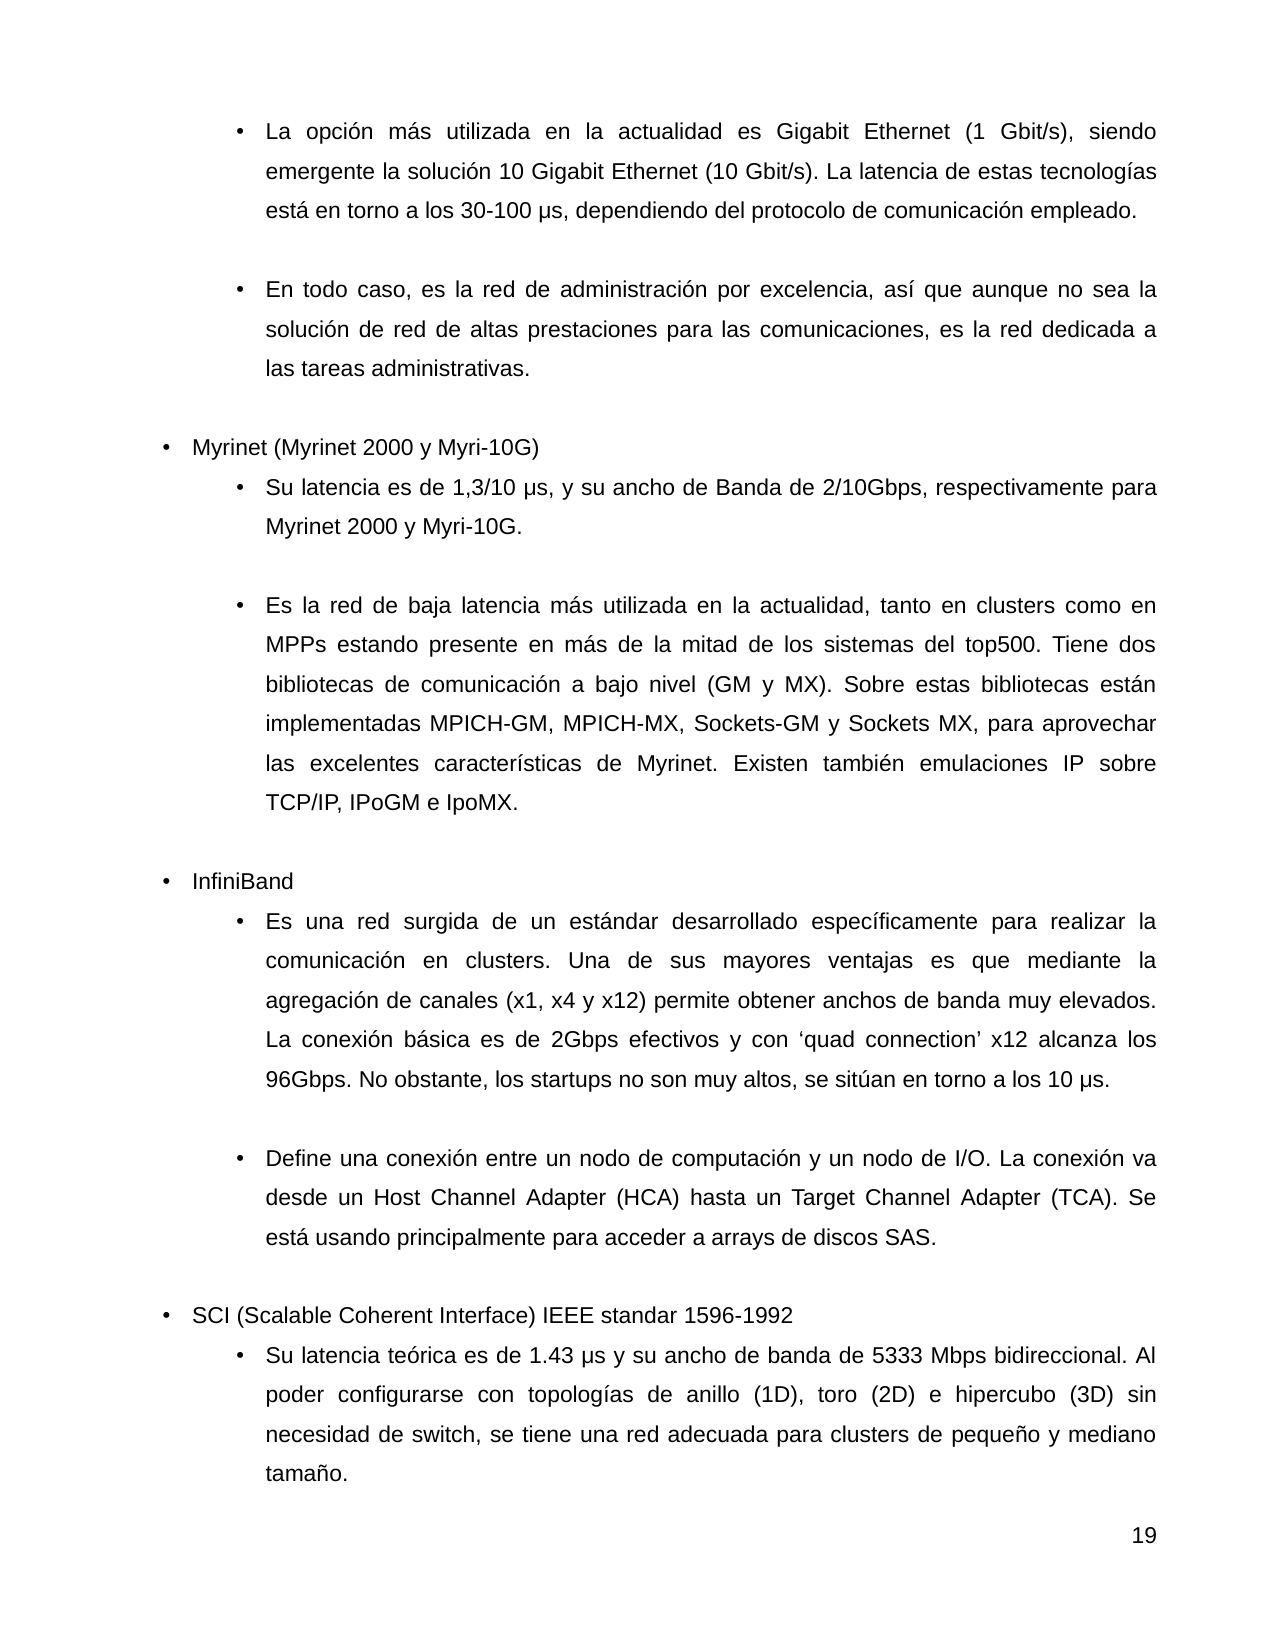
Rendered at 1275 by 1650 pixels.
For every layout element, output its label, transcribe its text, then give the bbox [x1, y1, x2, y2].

list InfiniBand [162, 868, 1157, 894]
list En todo caso, es la red de administración por excelencia, así que aunque no sea la solución de red de altas prestaciones para las comunicaciones, es la red dedicada a las tareas administrativas. [236, 276, 1157, 381]
list Es la red de baja latencia más utilizada en la actualidad, tanto en clusters como en MPPs estando presente en más de la mitad de los sistemas del top500. Tiene dos bibliotecas de comunicación a bajo nivel (GM y MX). Sobre estas bibliotecas están implementadas MPICH-GM, MPICH-MX, Sockets-GM y Sockets MX, para aprovechar las excelentes características de Myrinet. Existen también emulaciones IP sobre TCP/IP, IPoGM e IpoMX. [236, 592, 1157, 816]
list Es una red surgida de un estándar desarrollado específicamente para realizar la comunicación en clusters. Una de sus mayores ventajas es que mediante la agregación de canales (x1, x4 y x12) permite obtener anchos de banda muy elevados. La conexión básica es de 2Gbps efectivos y con ‘quad connection’ x12 alcanza los 96Gbps. No obstante, los startups no son muy altos, se sitúan en torno a los 10 μs. [236, 908, 1157, 1092]
list La opción más utilizada en la actualidad es Gigabit Ethernet (1 Gbit/s), siendo emergente la solución 10 Gigabit Ethernet (10 Gbit/s). La latencia de estas tecnologías está en torno a los 30-100 μs, dependiendo del protocolo de comunicación empleado. [236, 118, 1157, 223]
list Myrinet (Myrinet 2000 y Myri-10G) [162, 434, 1157, 460]
list Su latencia es de 1,3/10 μs, y su ancho de Banda de 2/10Gbps, respectivamente para Myrinet 2000 y Myri-10G. [236, 473, 1157, 539]
list SCI (Scalable Coherent Interface) IEEE standar 1596-1992 [162, 1302, 1157, 1329]
list Su latencia teórica es de 1.43 μs y su ancho de banda de 5333 Mbps bidireccional. Al poder configurarse con topologías de anillo (1D), toro (2D) e hipercubo (3D) sin necesidad de switch, se tiene una red adecuada para clusters de pequeño y mediano tamaño. [236, 1342, 1157, 1487]
list Define una conexión entre un nodo de computación y un nodo de I/O. La conexión va desde un Host Channel Adapter (HCA) hasta un Target Channel Adapter (TCA). Se está usando principalmente para acceder a arrays de discos SAS. [236, 1144, 1157, 1250]
